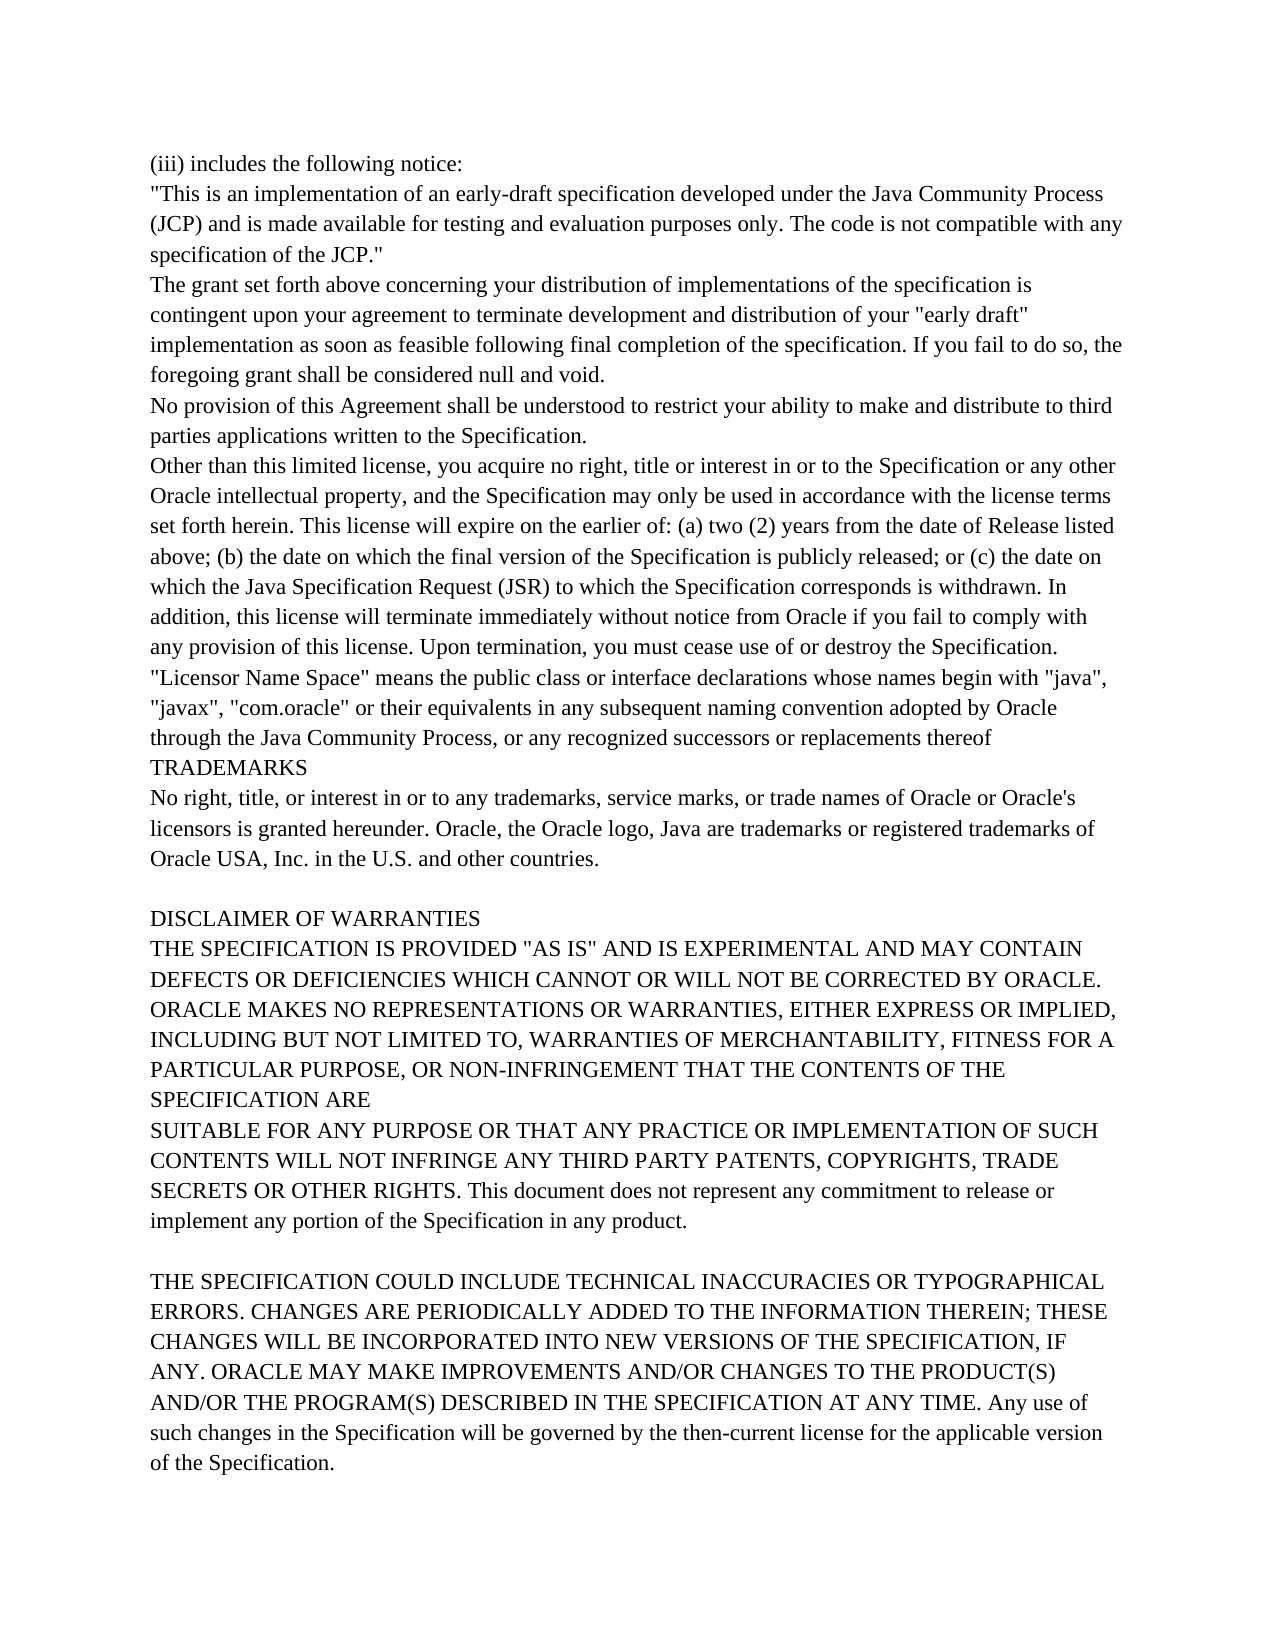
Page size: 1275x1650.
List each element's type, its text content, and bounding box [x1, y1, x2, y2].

text (iii) includes the following notice: "This is an implementation of an early-draft specification developed under the Java Community Process (JCP) and is made available for testing and evaluation purposes only. The code is not compatible with any specification of the JCP." The grant set forth above concerning your distribution of implementations of the specification is contingent upon your agreement to terminate development and distribution of your "early draft" implementation as soon as feasible following final completion of the specification. If you fail to do so, the foregoing grant shall be considered null and void. No provision of this Agreement shall be understood to restrict your ability to make and distribute to third parties applications written to the Specification. Other than this limited license, you acquire no right, title or interest in or to the Specification or any other Oracle intellectual property, and the Specification may only be used in accordance with the license terms set forth herein. This license will expire on the earlier of: (a) two (2) years from the date of Release listed above; (b) the date on which the final version of the Specification is publicly released; or (c) the date on which the Java Specification Request (JSR) to which the Specification corresponds is withdrawn. In addition, this license will terminate immediately without notice from Oracle if you fail to comply with any provision of this license. Upon termination, you must cease use of or destroy the Specification. "Licensor Name Space" means the public class or interface declarations whose names begin with "java", "javax", "com.oracle" or their equivalents in any subsequent naming convention adopted by Oracle through the Java Community Process, or any recognized successors or replacements thereof TRADEMARKS No right, title, or interest in or to any trademarks, service marks, or trade names of Oracle or Oracle's licensors is granted hereunder. Oracle, the Oracle logo, Java are trademarks or registered trademarks of Oracle USA, Inc. in the U.S. and other countries. DISCLAIMER OF WARRANTIES THE SPECIFICATION IS PROVIDED "AS IS" AND IS EXPERIMENTAL AND MAY CONTAIN DEFECTS OR DEFICIENCIES WHICH CANNOT OR WILL NOT BE CORRECTED BY ORACLE. ORACLE MAKES NO REPRESENTATIONS OR WARRANTIES, EITHER EXPRESS OR IMPLIED, INCLUDING BUT NOT LIMITED TO, WARRANTIES OF MERCHANTABILITY, FITNESS FOR A PARTICULAR PURPOSE, OR NON-INFRINGEMENT THAT THE CONTENTS OF THE SPECIFICATION ARE SUITABLE FOR ANY PURPOSE OR THAT ANY PRACTICE OR IMPLEMENTATION OF SUCH CONTENTS WILL NOT INFRINGE ANY THIRD PARTY PATENTS, COPYRIGHTS, TRADE SECRETS OR OTHER RIGHTS. This document does not represent any commitment to release or implement any portion of the Specification in any product. THE SPECIFICATION COULD INCLUDE TECHNICAL INACCURACIES OR TYPOGRAPHICAL ERRORS. CHANGES ARE PERIODICALLY ADDED TO THE INFORMATION THEREIN; THESE CHANGES WILL BE INCORPORATED INTO NEW VERSIONS OF THE SPECIFICATION, IF ANY. ORACLE MAY MAKE IMPROVEMENTS AND/OR CHANGES TO THE PRODUCT(S) AND/OR THE PROGRAM(S) DESCRIBED IN THE SPECIFICATION AT ANY TIME. Any use of such changes in the Specification will be governed by the then-current license for the applicable version of the Specification. [150, 150, 1125, 1475]
